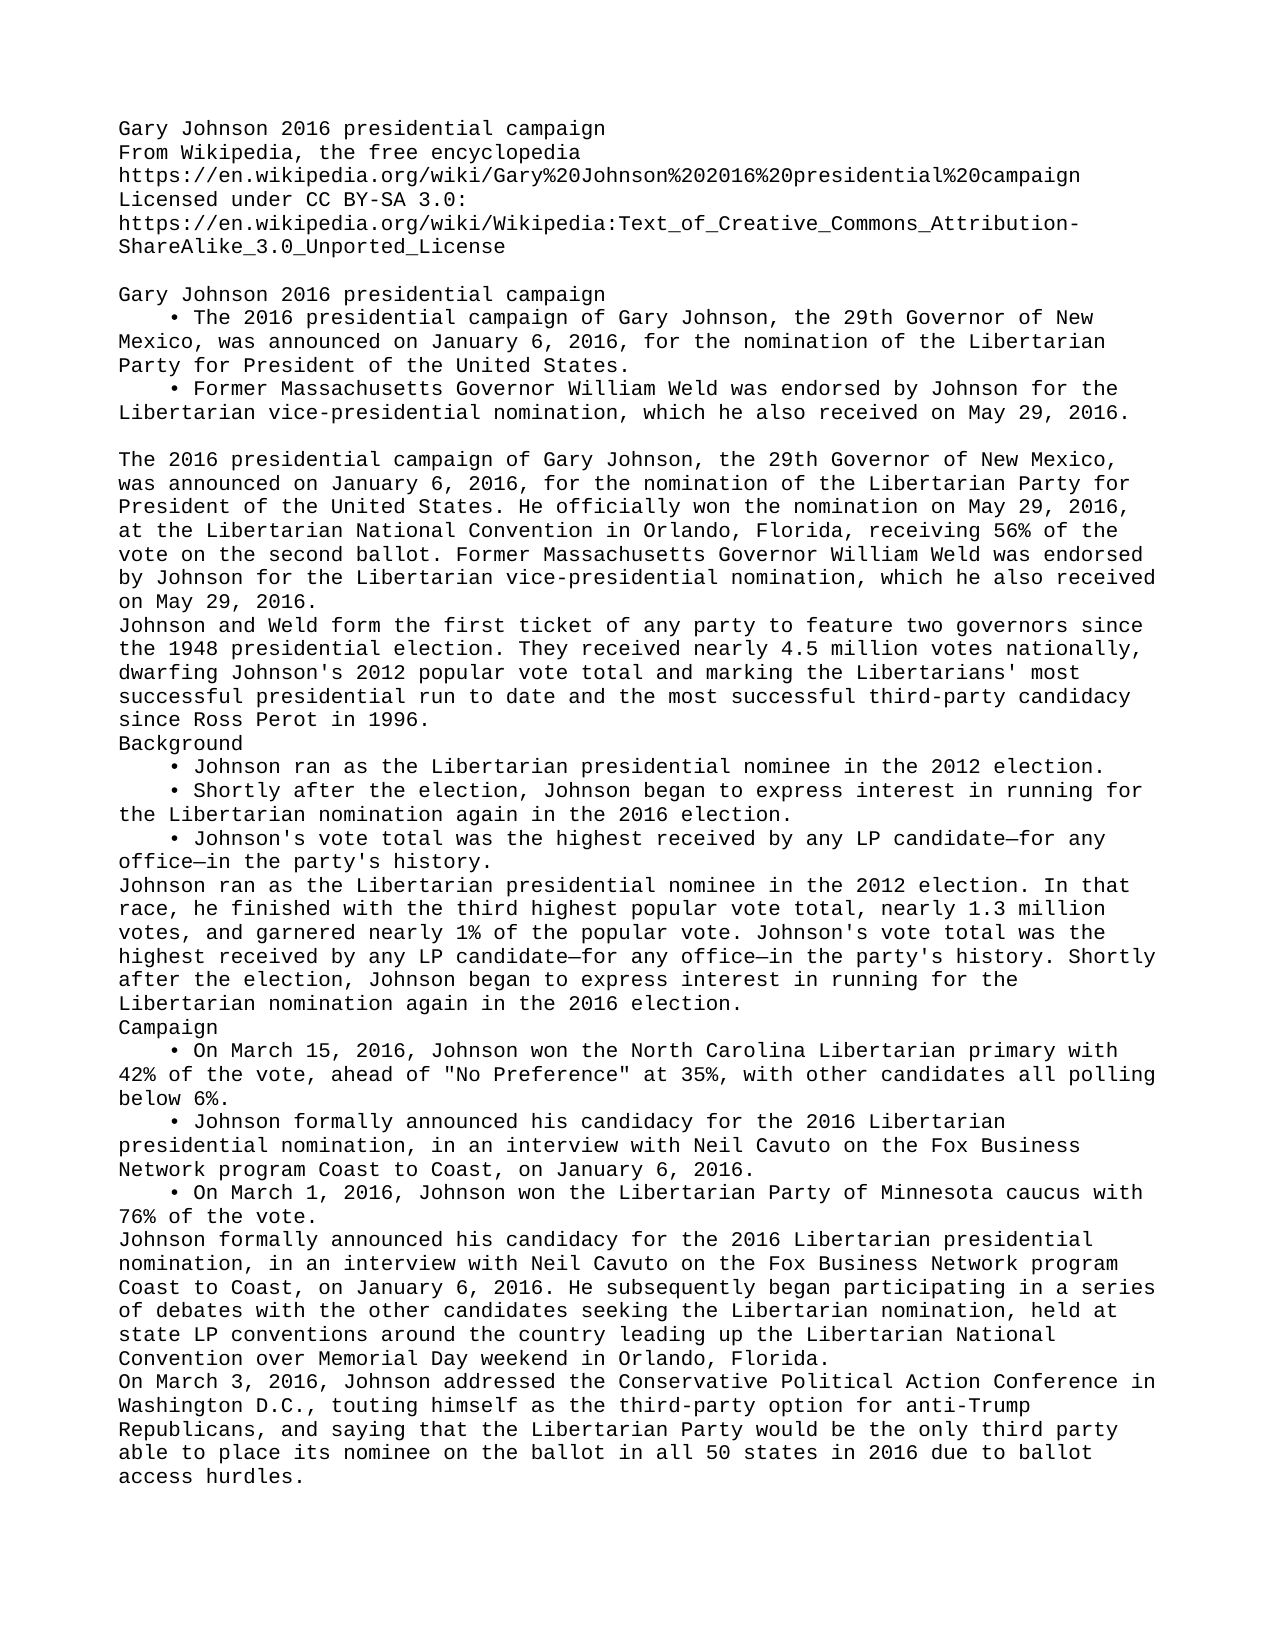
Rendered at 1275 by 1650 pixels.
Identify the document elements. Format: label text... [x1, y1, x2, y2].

text • Johnson's vote total was the highest received by any LP candidate—for any office—in the party's history. [118, 827, 1157, 875]
text From Wikipedia, the free encyclopedia [118, 142, 1157, 165]
text On March 3, 2016, Johnson addressed the Conservative Political Action Conference in Washington D.C., touting himself as the third-party option for anti-Trump Republicans, and saying that the Libertarian Party would be the only third party able to place its nominee on the ballot in all 50 states in 2016 due to ballot access hurdles. [118, 1371, 1157, 1489]
text Johnson formally announced his candidacy for the 2016 Libertarian presidential nomination, in an interview with Neil Cavuto on the Fox Business Network program Coast to Coast, on January 6, 2016. He subsequently began participating in a series of debates with the other candidates seeking the Libertarian nomination, held at state LP conventions around the country leading up the Libertarian National Convention over Memorial Day weekend in Orlando, Florida. [118, 1229, 1157, 1371]
text • Shortly after the election, Johnson began to express interest in running for the Libertarian nomination again in the 2016 election. [118, 780, 1157, 827]
text • Former Massachusetts Governor William Weld was endorsed by Johnson for the Libertarian vice-presidential nomination, which he also received on May 29, 2016. [118, 378, 1157, 426]
text • On March 1, 2016, Johnson won the Libertarian Party of Minnesota caucus with 76% of the vote. [118, 1182, 1157, 1229]
text Background [118, 733, 1157, 757]
text • Johnson ran as the Libertarian presidential nominee in the 2012 election. [118, 757, 1157, 780]
text https://en.wikipedia.org/wiki/Gary%20Johnson%202016%20presidential%20campaign [118, 165, 1157, 189]
text Campaign [118, 1017, 1157, 1040]
text Gary Johnson 2016 presidential campaign [118, 118, 1157, 142]
text https://en.wikipedia.org/wiki/Wikipedia:Text_of_Creative_Commons_Attribution-ShareAlike_3.0_Unported_License [118, 213, 1157, 260]
text Johnson and Weld form the first ticket of any party to feature two governors since the 1948 presidential election. They received nearly 4.5 million votes nationally, dwarfing Johnson's 2012 popular vote total and marking the Libertarians' most successful presidential run to date and the most successful third-party candidacy since Ross Perot in 1996. [118, 615, 1157, 733]
text • The 2016 presidential campaign of Gary Johnson, the 29th Governor of New Mexico, was announced on January 6, 2016, for the nomination of the Libertarian Party for President of the United States. [118, 307, 1157, 378]
text • Johnson formally announced his candidacy for the 2016 Libertarian presidential nomination, in an interview with Neil Cavuto on the Fox Business Network program Coast to Coast, on January 6, 2016. [118, 1111, 1157, 1182]
text • On March 15, 2016, Johnson won the North Carolina Libertarian primary with 42% of the vote, ahead of "No Preference" at 35%, with other candidates all polling below 6%. [118, 1040, 1157, 1111]
text The 2016 presidential campaign of Gary Johnson, the 29th Governor of New Mexico, was announced on January 6, 2016, for the nomination of the Libertarian Party for President of the United States. He officially won the nomination on May 29, 2016, at the Libertarian National Convention in Orlando, Florida, receiving 56% of the vote on the second ballot. Former Massachusetts Governor William Weld was endorsed by Johnson for the Libertarian vice-presidential nomination, which he also received on May 29, 2016. [118, 449, 1157, 615]
text Licensed under CC BY-SA 3.0: [118, 189, 1157, 213]
text Johnson ran as the Libertarian presidential nominee in the 2012 election. In that race, he finished with the third highest popular vote total, nearly 1.3 million votes, and garnered nearly 1% of the popular vote. Johnson's vote total was the highest received by any LP candidate—for any office—in the party's history. Shortly after the election, Johnson began to express interest in running for the Libertarian nomination again in the 2016 election. [118, 875, 1157, 1017]
text Gary Johnson 2016 presidential campaign [118, 284, 1157, 307]
